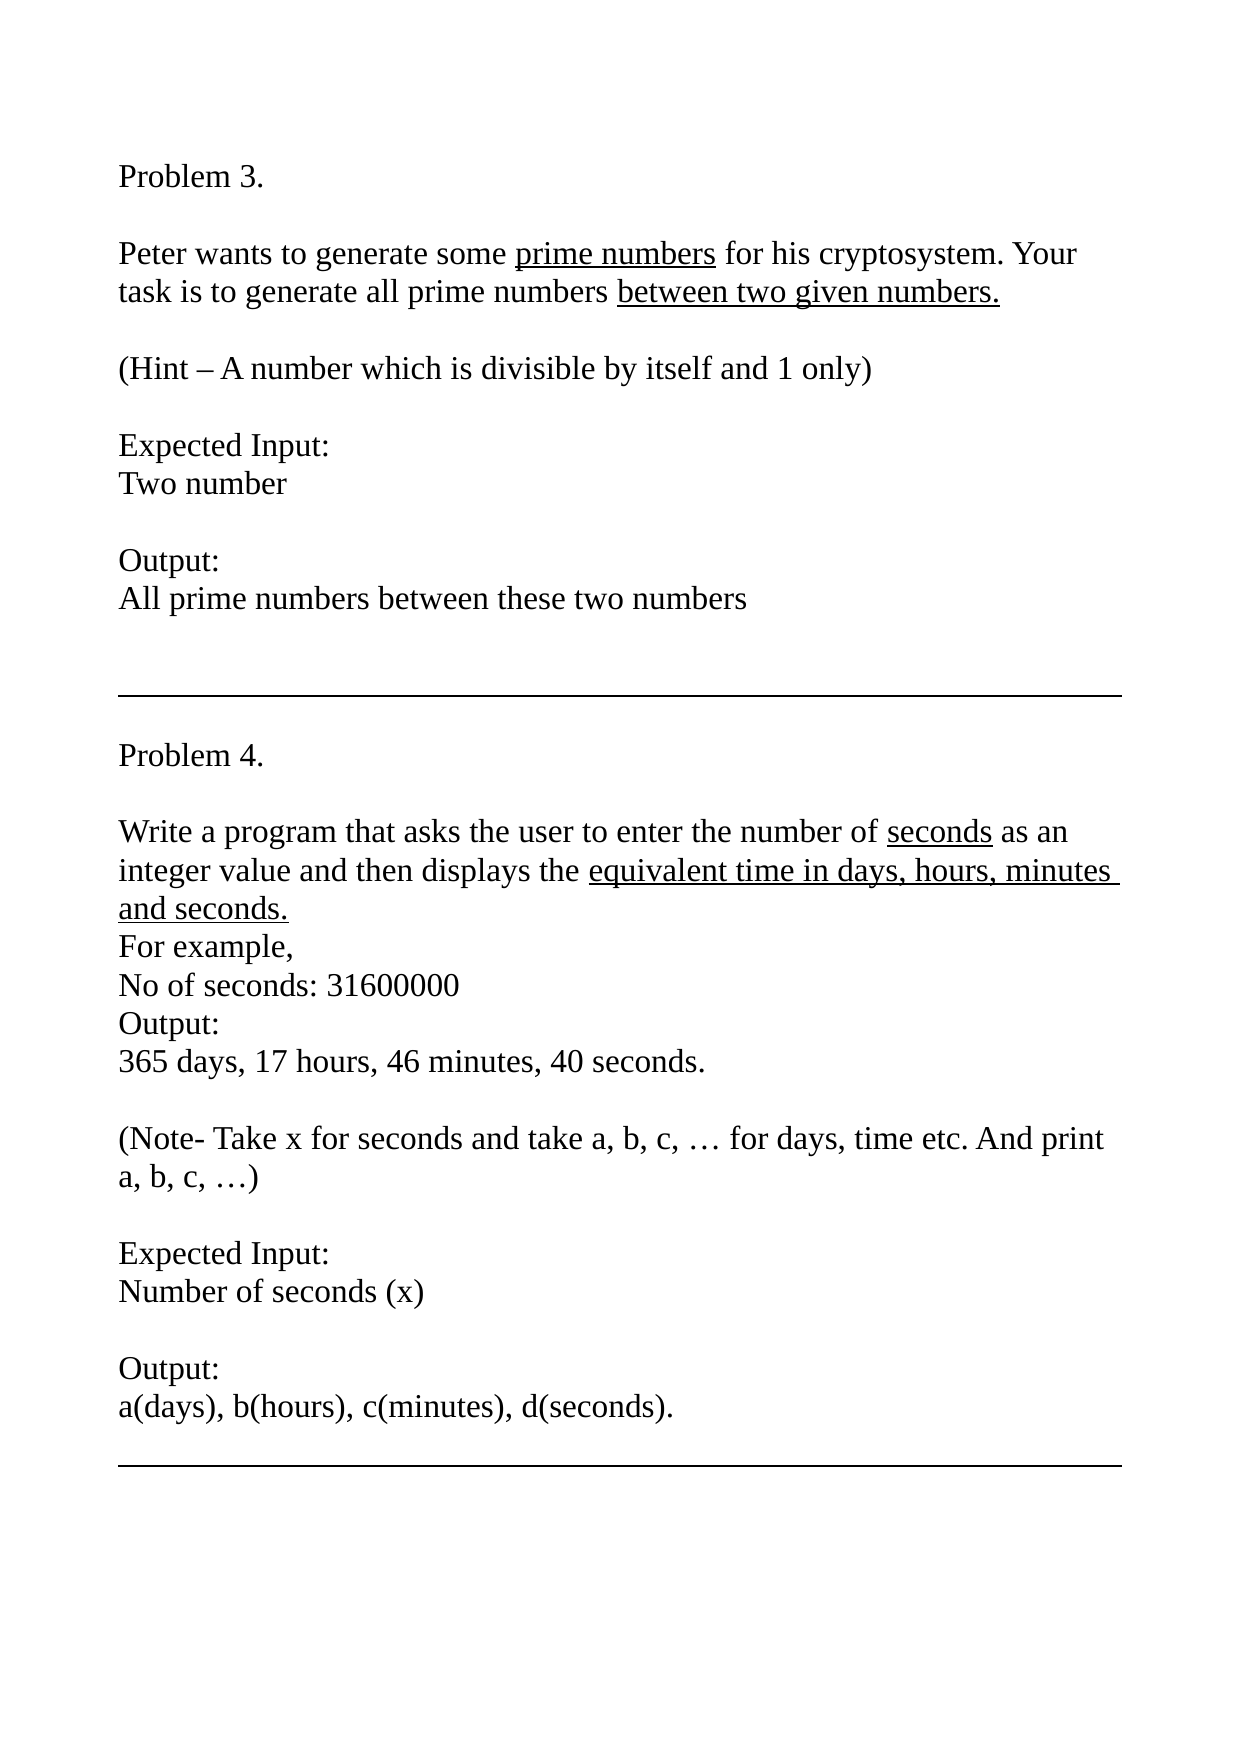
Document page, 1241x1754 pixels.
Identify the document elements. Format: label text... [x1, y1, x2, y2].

text No of seconds: 31600000 [118, 965, 1122, 1003]
text Write a program that asks the user to enter the number of seconds as an integer value and then displays the equivalent time in days, hours, minutes and seconds. [118, 812, 1122, 927]
text Expected Input: [118, 425, 1122, 463]
text Expected Input: [118, 1233, 1122, 1272]
text Two number [118, 463, 1122, 501]
text All prime numbers between these two numbers [118, 578, 1122, 616]
text Number of seconds (x) [118, 1272, 1122, 1310]
text Problem 4. [118, 735, 1122, 773]
text For example, [118, 927, 1122, 965]
text Problem 3. [118, 156, 1122, 195]
text Output: [118, 1348, 1122, 1387]
text Output: [118, 540, 1122, 578]
text (Hint – A number which is divisible by itself and 1 only) [118, 348, 1122, 386]
text a(days), b(hours), c(minutes), d(seconds). [118, 1387, 1122, 1425]
text Output: [118, 1003, 1122, 1042]
text (Note- Take x for seconds and take a, b, c, … for days, time etc. And print a, b, c, …) [118, 1118, 1122, 1195]
text Peter wants to generate some prime numbers for his cryptosystem. Your task is to generate all prime numbers between two given numbers. [118, 233, 1122, 310]
text 365 days, 17 hours, 46 minutes, 40 seconds. [118, 1042, 1122, 1080]
